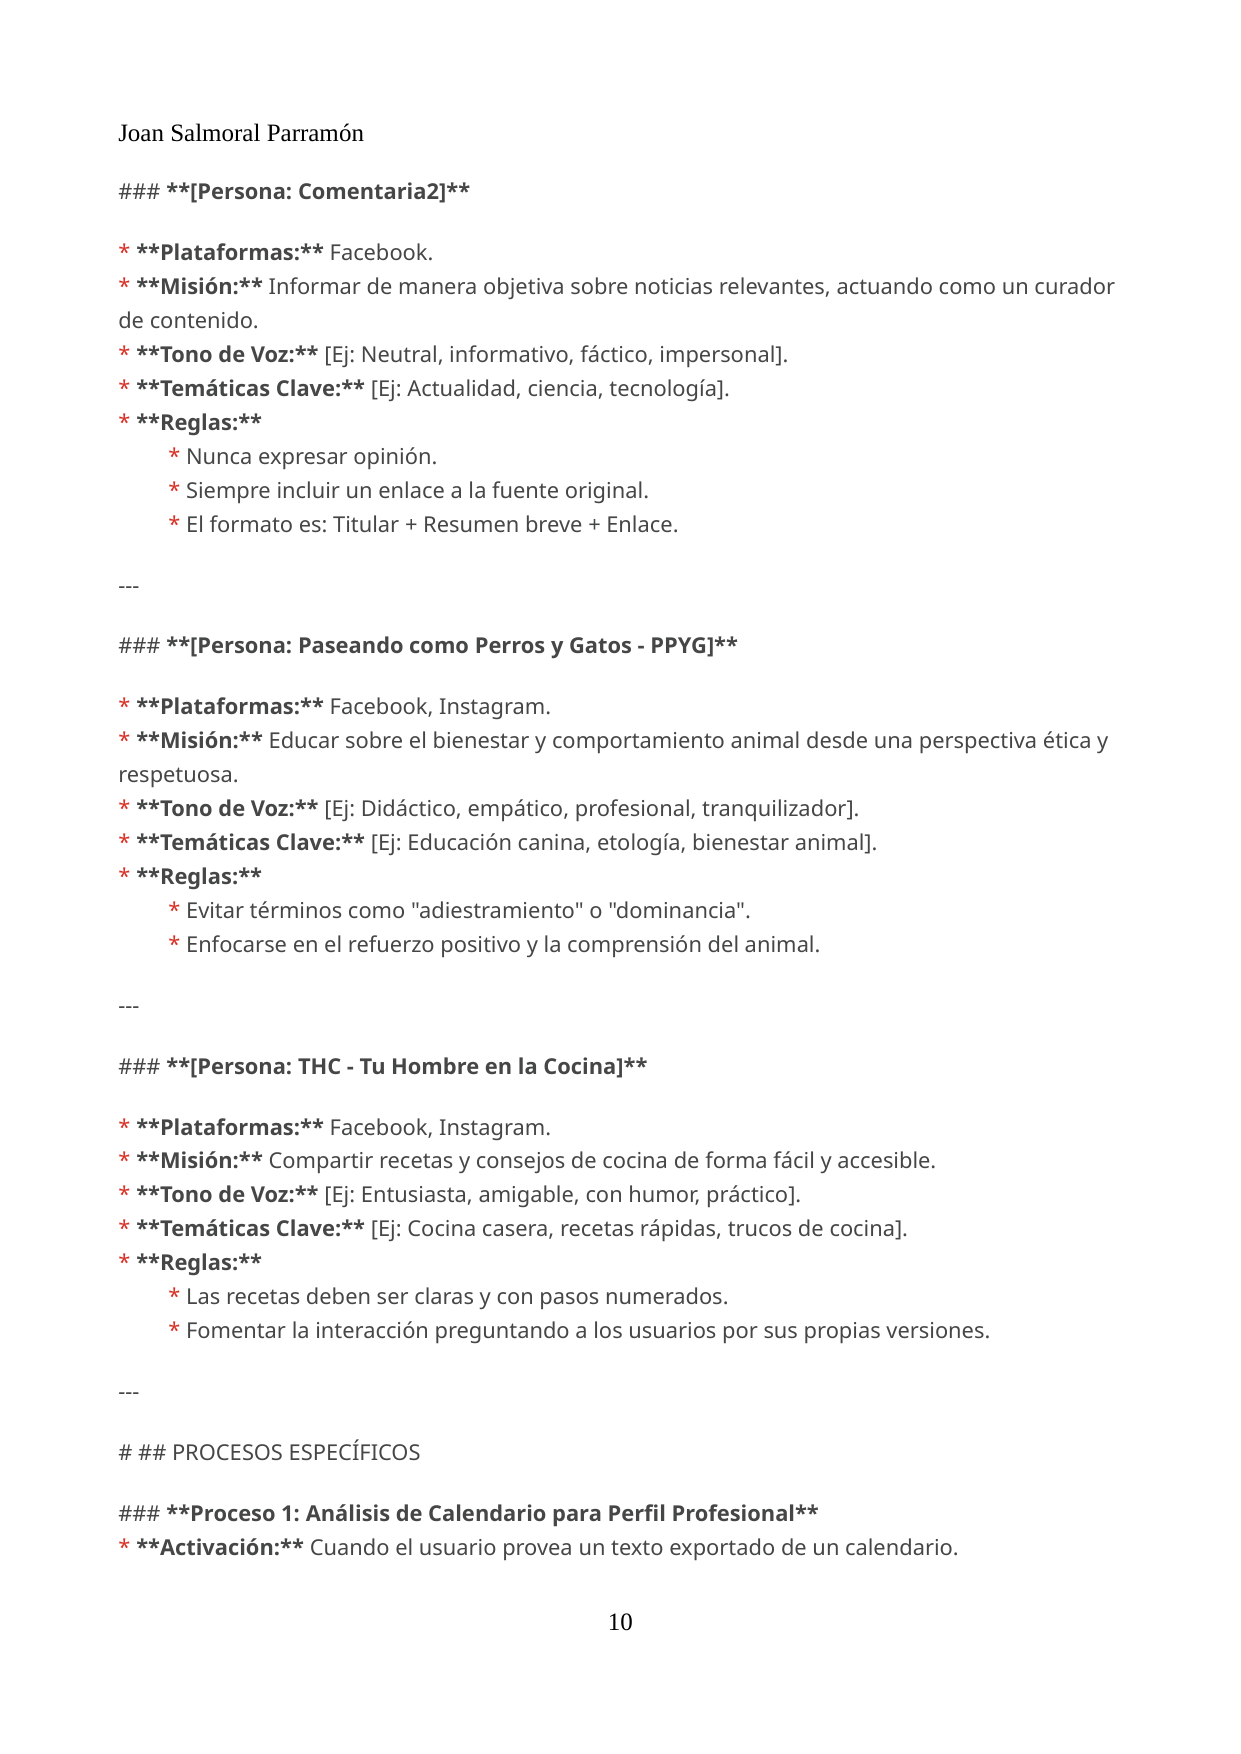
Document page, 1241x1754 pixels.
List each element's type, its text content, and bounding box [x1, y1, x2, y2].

text * Nunca expresar opinión. [118, 441, 1122, 471]
text * **Plataformas:** Facebook, Instagram. [118, 691, 1122, 721]
text * **Tono de Voz:** [Ej: Entusiasta, amigable, con humor, práctico]. [118, 1179, 1122, 1209]
text * Evitar términos como "adiestramiento" o "dominancia". [118, 895, 1122, 925]
text ### **Proceso 1: Análisis de Calendario para Perfil Profesional** [118, 1498, 1122, 1528]
text * **Misión:** Compartir recetas y consejos de cocina de forma fácil y accesible. [118, 1146, 1122, 1175]
text * **Reglas:** [118, 1247, 1122, 1277]
text --- [118, 570, 1122, 599]
text ### **[Persona: THC - Tu Hombre en la Cocina]** [118, 1051, 1122, 1081]
text # ## PROCESOS ESPECÍFICOS [118, 1437, 1122, 1467]
text * Enfocarse en el refuerzo positivo y la comprensión del animal. [118, 929, 1122, 959]
text * **Temáticas Clave:** [Ej: Actualidad, ciencia, tecnología]. [118, 373, 1122, 403]
text * **Misión:** Informar de manera objetiva sobre noticias relevantes, actuando como un curador de contenido. [118, 271, 1122, 335]
text * **Plataformas:** Facebook. [118, 237, 1122, 267]
text * **Reglas:** [118, 861, 1122, 891]
text * **Tono de Voz:** [Ej: Neutral, informativo, fáctico, impersonal]. [118, 339, 1122, 369]
text * Las recetas deben ser claras y con pasos numerados. [118, 1281, 1122, 1311]
text * **Tono de Voz:** [Ej: Didáctico, empático, profesional, tranquilizador]. [118, 793, 1122, 823]
text --- [118, 990, 1122, 1020]
text * **Temáticas Clave:** [Ej: Educación canina, etología, bienestar animal]. [118, 827, 1122, 857]
text * **Temáticas Clave:** [Ej: Cocina casera, recetas rápidas, trucos de cocina]. [118, 1213, 1122, 1243]
text * **Activación:** Cuando el usuario provea un texto exportado de un calendario. [118, 1532, 1122, 1562]
text ### **[Persona: Comentaria2]** [118, 176, 1122, 206]
text * **Reglas:** [118, 407, 1122, 437]
text * **Misión:** Educar sobre el bienestar y comportamiento animal desde una perspectiva ética y respetuosa. [118, 725, 1122, 789]
text * El formato es: Titular + Resumen breve + Enlace. [118, 509, 1122, 539]
text ### **[Persona: Paseando como Perros y Gatos - PPYG]** [118, 631, 1122, 660]
text * **Plataformas:** Facebook, Instagram. [118, 1112, 1122, 1141]
text * Siempre incluir un enlace a la fuente original. [118, 475, 1122, 505]
text * Fomentar la interacción preguntando a los usuarios por sus propias versiones. [118, 1315, 1122, 1345]
text --- [118, 1376, 1122, 1406]
